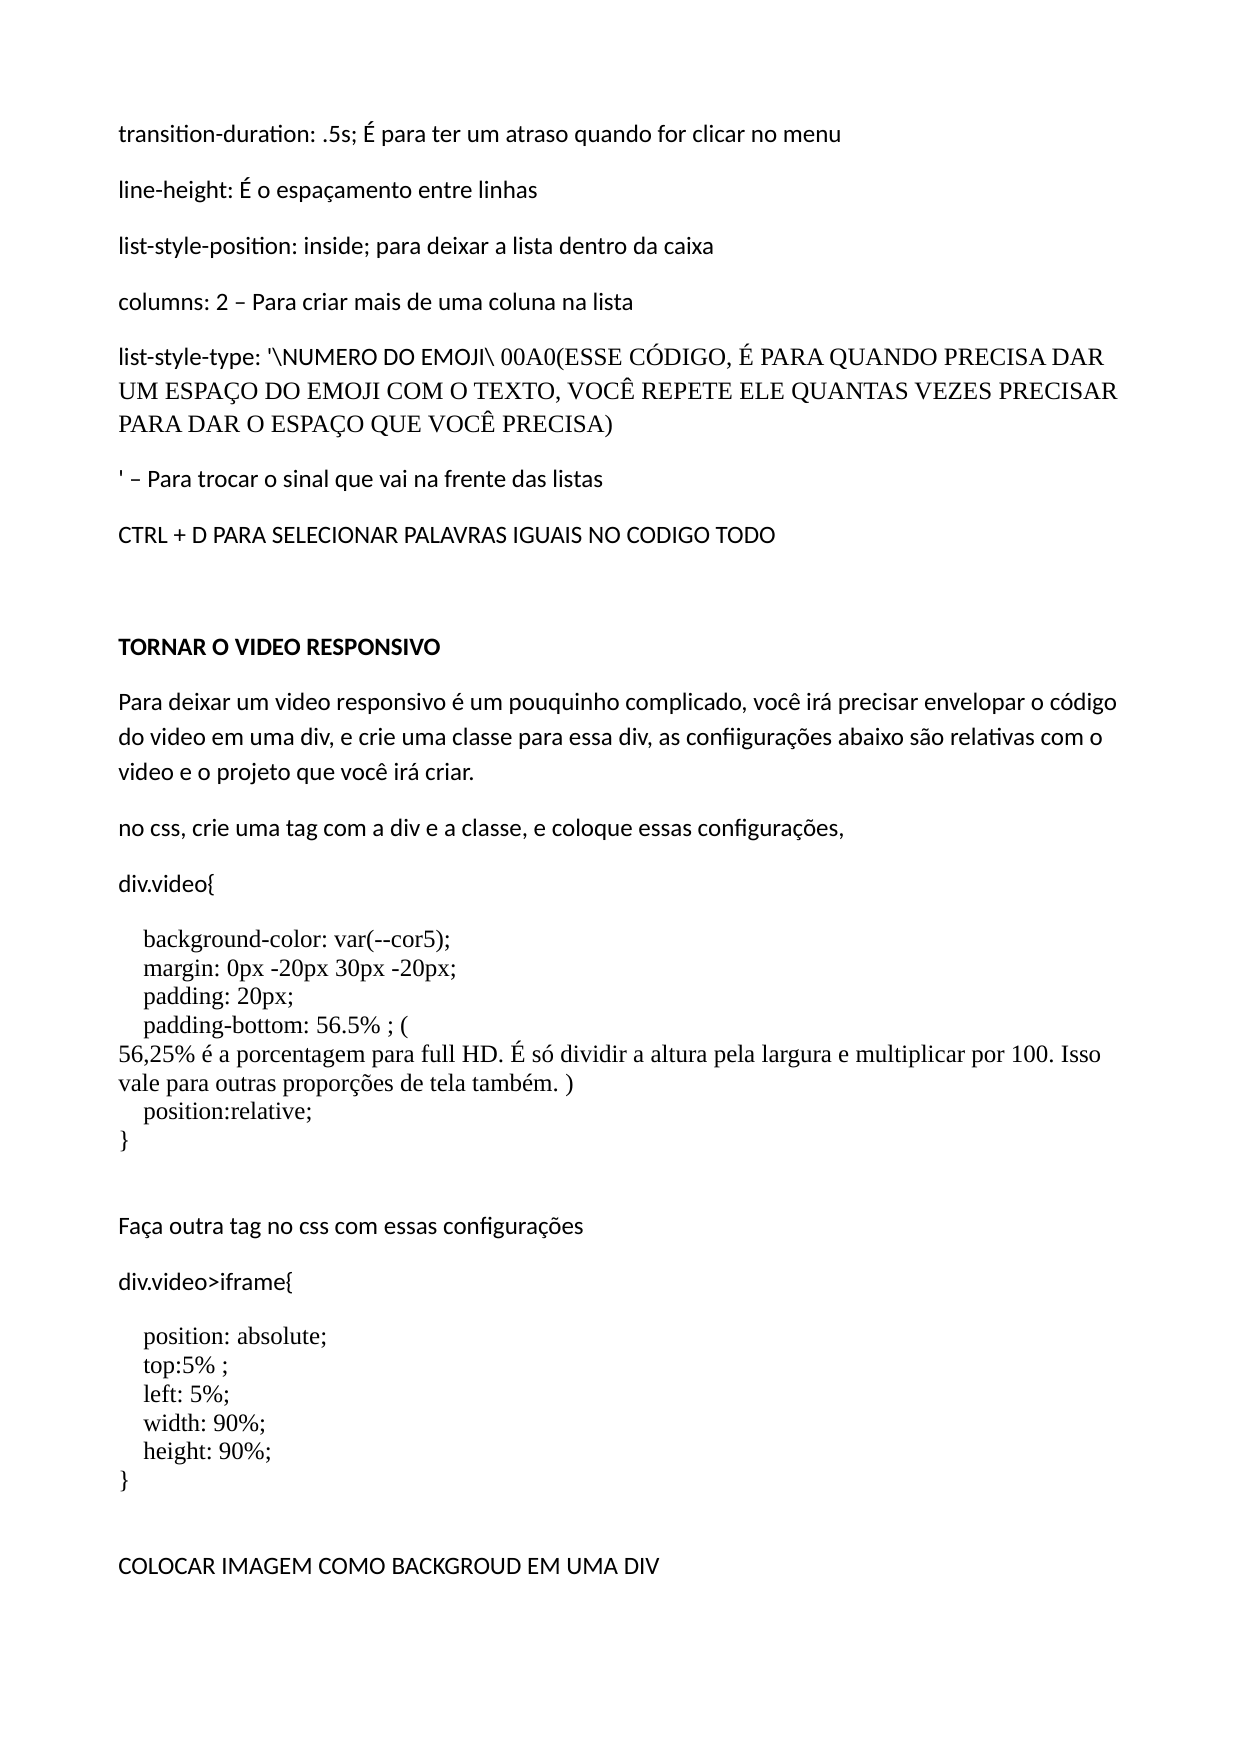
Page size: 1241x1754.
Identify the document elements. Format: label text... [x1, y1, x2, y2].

text div.video>iframe{ [118, 1266, 1122, 1296]
text list-style-type: '\NUMERO DO EMOJI\ 00A0(ESSE CÓDIGO, É PARA QUANDO PRECISA DAR UM ESPAÇO DO EMOJI COM O TEXTO, VOCÊ REPETE ELE QUANTAS VEZES PRECISAR PARA DAR O ESPAÇO QUE VOCÊ PRECISA) [118, 341, 1122, 438]
text margin: 0px -20px 30px -20px; [118, 953, 1122, 981]
text TORNAR O VIDEO RESPONSIVO [118, 631, 1122, 661]
text Faça outra tag no css com essas configurações [118, 1210, 1122, 1240]
text position:relative; [118, 1096, 1122, 1125]
text Para deixar um video responsivo é um pouquinho complicado, você irá precisar envelopar o código do video em uma div, e crie uma classe para essa div, as confiigurações abaixo são relativas com o video e o projeto que você irá criar. [118, 686, 1122, 787]
text CTRL + D PARA SELECIONAR PALAVRAS IGUAIS NO CODIGO TODO [118, 519, 1122, 549]
text } [118, 1465, 1122, 1494]
text line-height: É o espaçamento entre linhas [118, 174, 1122, 204]
text transition-duration: .5s; É para ter um atraso quando for clicar no menu [118, 118, 1122, 149]
text position: absolute; [118, 1321, 1122, 1350]
text top:5% ; [118, 1350, 1122, 1379]
text div.video{ [118, 868, 1122, 899]
text 56,25% é a porcentagem para full HD. É só dividir a altura pela largura e multiplicar por 100. Isso vale para outras proporções de tela também. ) [118, 1039, 1122, 1096]
text background-color: var(--cor5); [118, 924, 1122, 953]
text COLOCAR IMAGEM COMO BACKGROUD EM UMA DIV [118, 1550, 1122, 1580]
text columns: 2 – Para criar mais de uma coluna na lista [118, 286, 1122, 316]
text padding-bottom: 56.5% ; ( [118, 1010, 1122, 1039]
text height: 90%; [118, 1436, 1122, 1465]
text } [118, 1125, 1122, 1154]
text left: 5%; [118, 1379, 1122, 1408]
text ' – Para trocar o sinal que vai na frente das listas [118, 463, 1122, 494]
text width: 90%; [118, 1408, 1122, 1436]
text list-style-position: inside; para deixar a lista dentro da caixa [118, 230, 1122, 260]
text no css, crie uma tag com a div e a classe, e coloque essas configurações, [118, 812, 1122, 843]
text padding: 20px; [118, 981, 1122, 1010]
